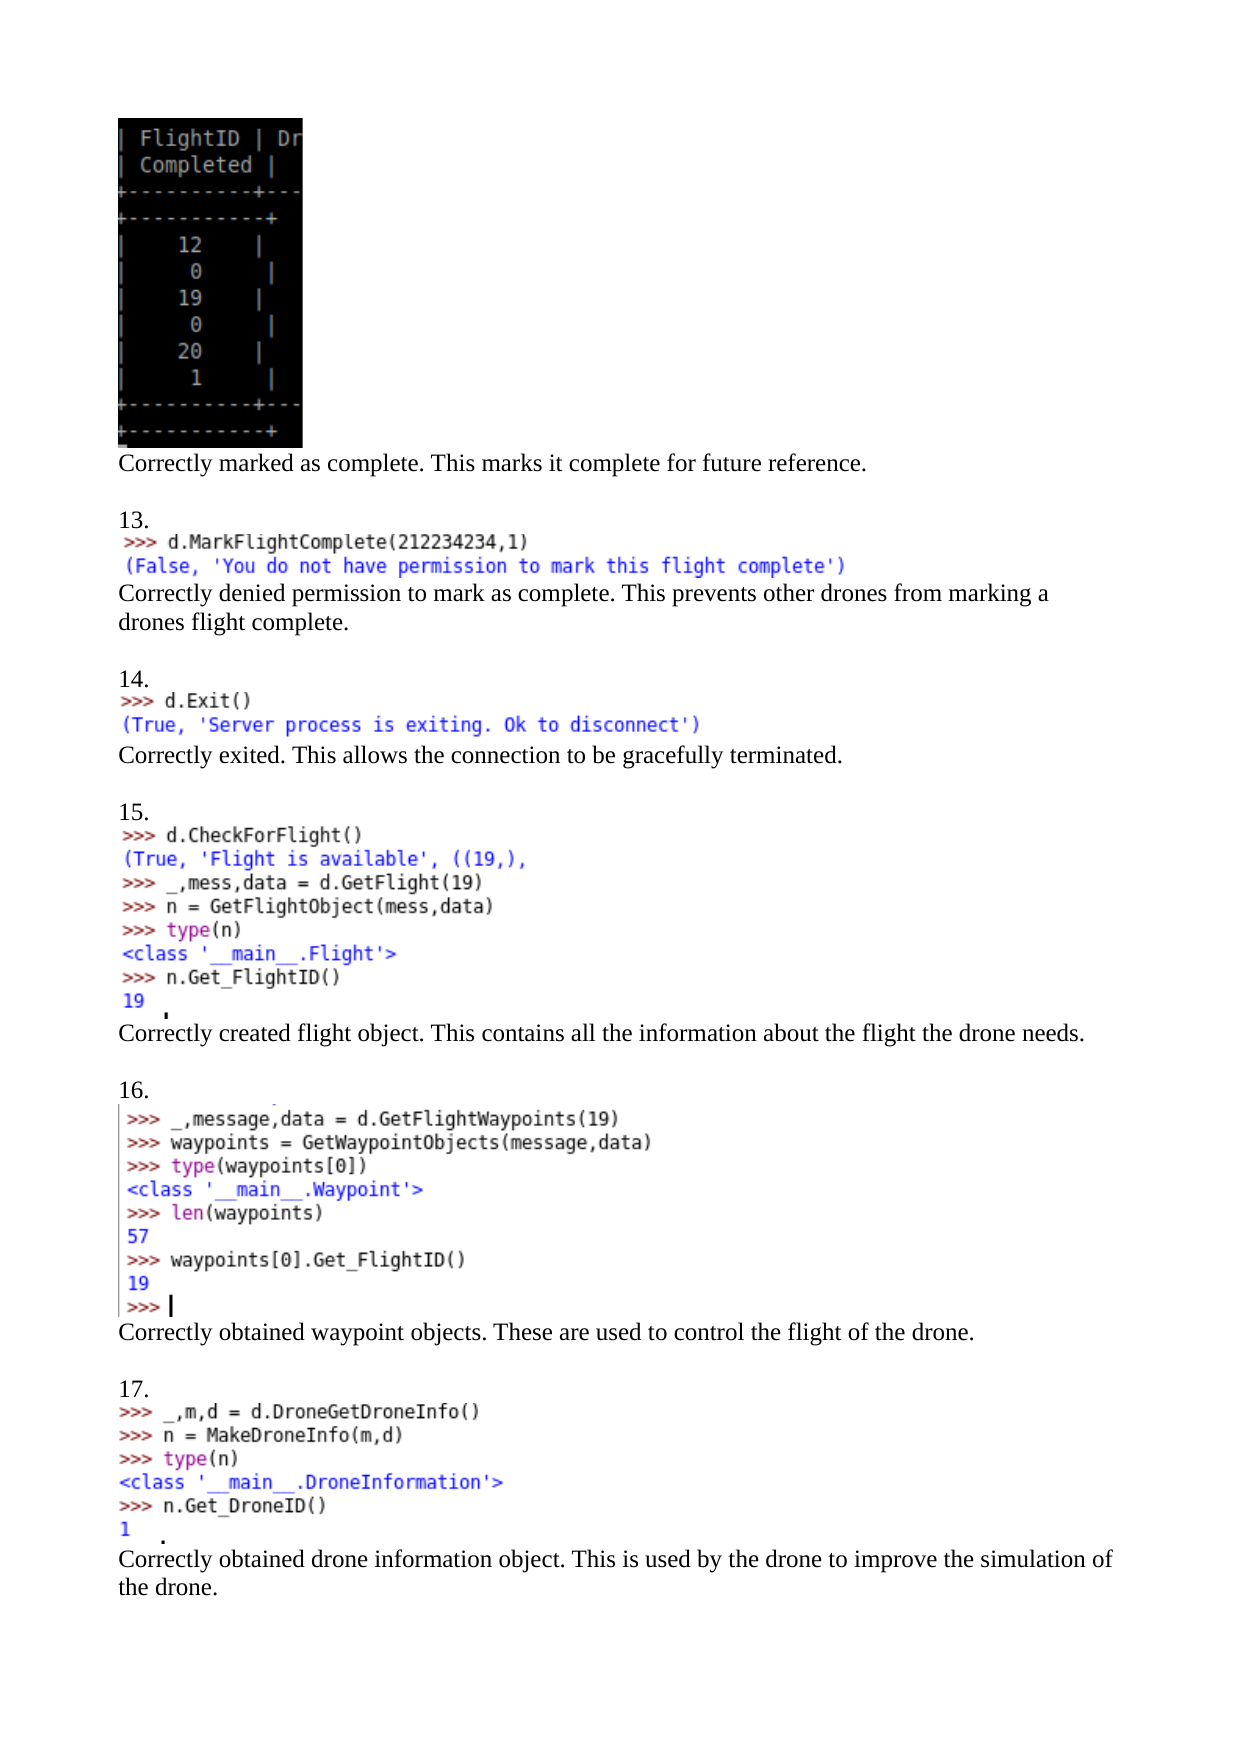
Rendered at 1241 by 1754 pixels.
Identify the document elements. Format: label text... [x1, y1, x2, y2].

text Correctly created flight object. This contains all the information about the flight the drone needs. [118, 826, 1122, 1047]
picture [118, 826, 531, 1019]
text 13. [118, 505, 1122, 534]
text Correctly obtained waypoint objects. These are used to control the flight of the drone. [118, 1104, 1122, 1346]
text 17. [118, 1374, 1122, 1403]
text Correctly exited. This allows the connection to be gracefully terminated. [118, 693, 1122, 768]
text 14. [118, 664, 1122, 693]
picture [118, 534, 850, 578]
text 15. [118, 797, 1122, 826]
text 16. [118, 1076, 1122, 1104]
picture [118, 1104, 683, 1317]
picture [118, 118, 303, 448]
picture [118, 692, 711, 740]
text Correctly denied permission to mark as complete. This prevents other drones from marking a drones flight complete. [118, 534, 1122, 635]
picture [118, 1403, 536, 1544]
text Correctly marked as complete. This marks it complete for future reference. [118, 118, 1122, 477]
text Correctly obtained drone information object. This is used by the drone to improve the simulation of the drone. [118, 1403, 1122, 1601]
